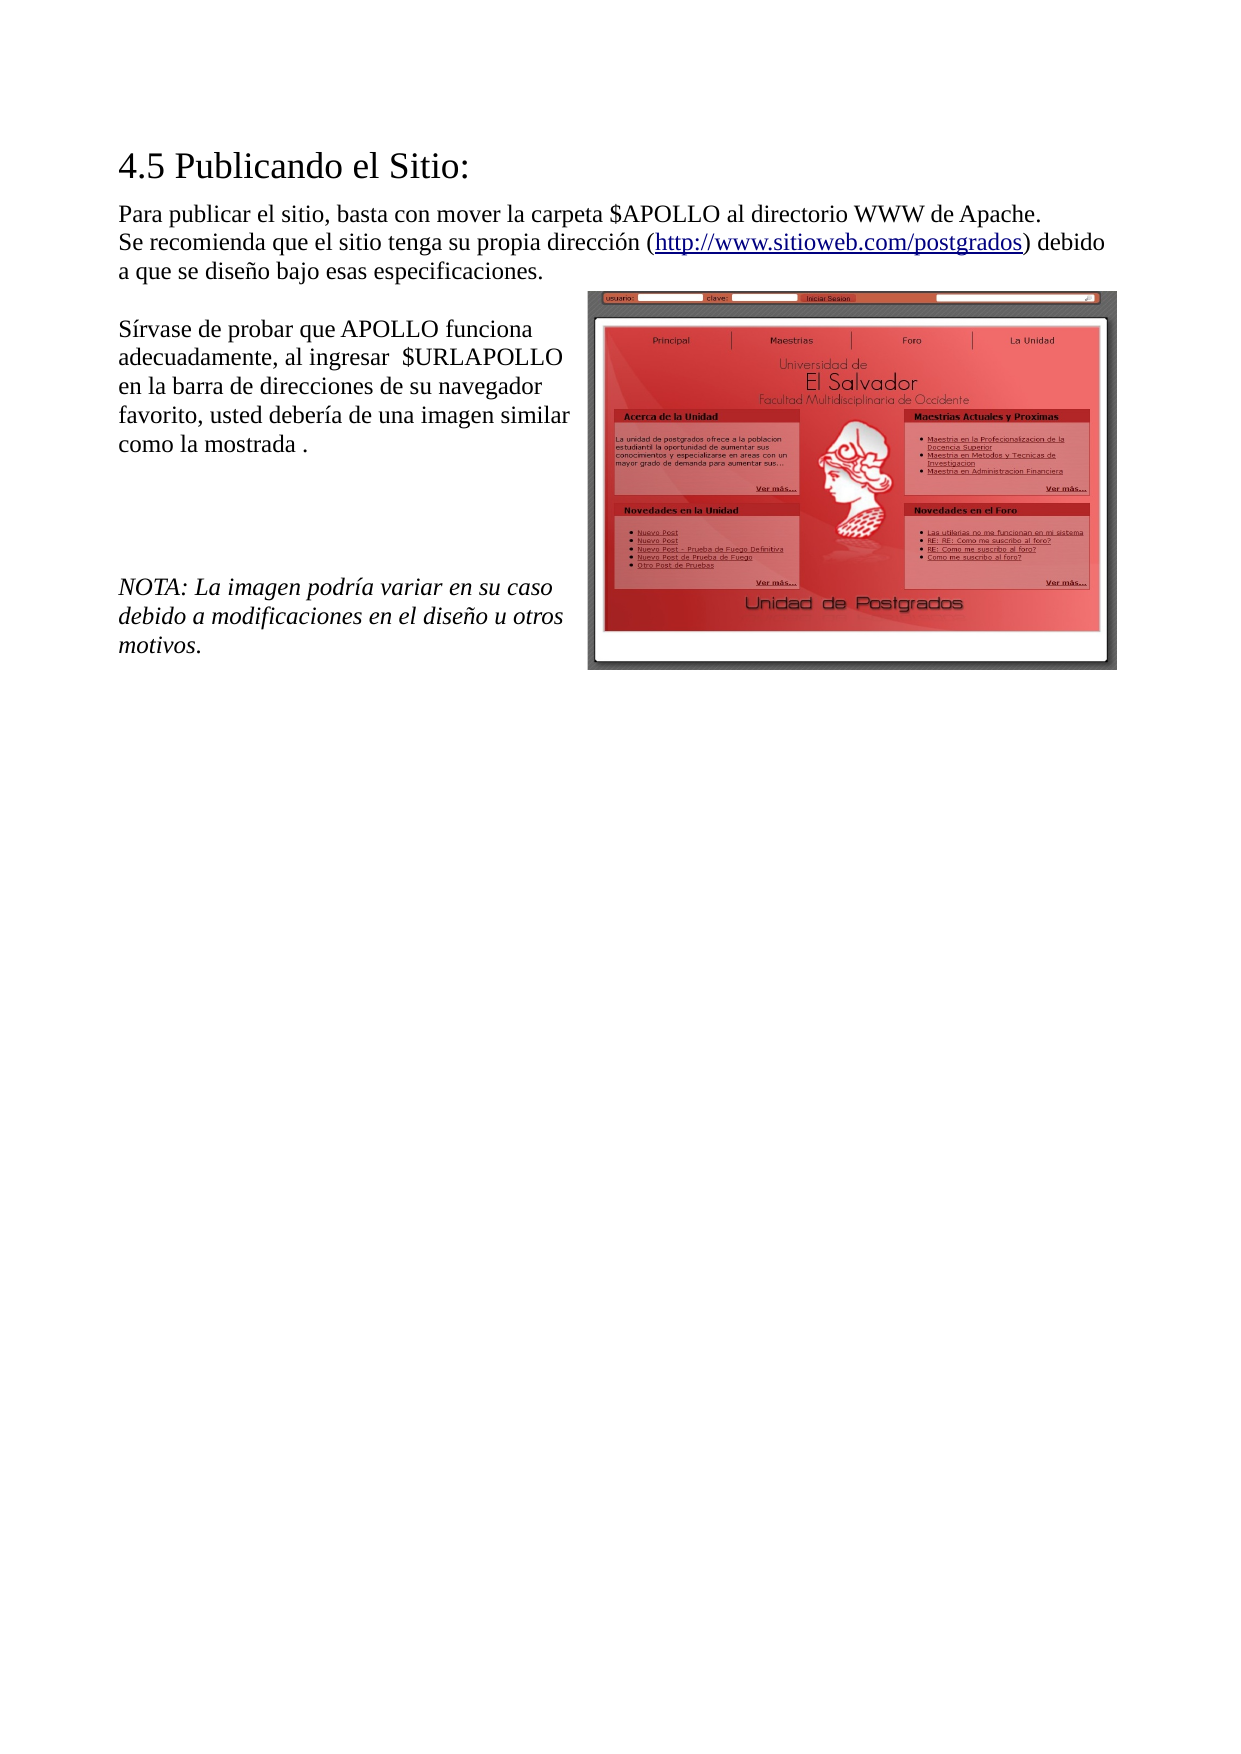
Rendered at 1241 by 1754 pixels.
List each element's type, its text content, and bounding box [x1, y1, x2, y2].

picture [587, 291, 1117, 670]
subtitle 4.5 Publicando el Sitio: [118, 143, 1122, 186]
text Se recomienda que el sitio tenga su propia dirección (http://www.sitioweb.com/postgrados) debido a que se diseño bajo esas especificaciones. [118, 227, 1122, 285]
text NOTA: La imagen podría variar en su caso debido a modificaciones en el diseño u otros motivos. [118, 572, 587, 659]
text Para publicar el sitio, basta con mover la carpeta $APOLLO al directorio WWW de Apache. [118, 199, 1122, 227]
text Sírvase de probar que APOLLO funciona adecuadamente, al ingresar $URLAPOLLO en la barra de direcciones de su navegador favorito, usted debería de una imagen similar como la mostrada . [118, 314, 587, 457]
